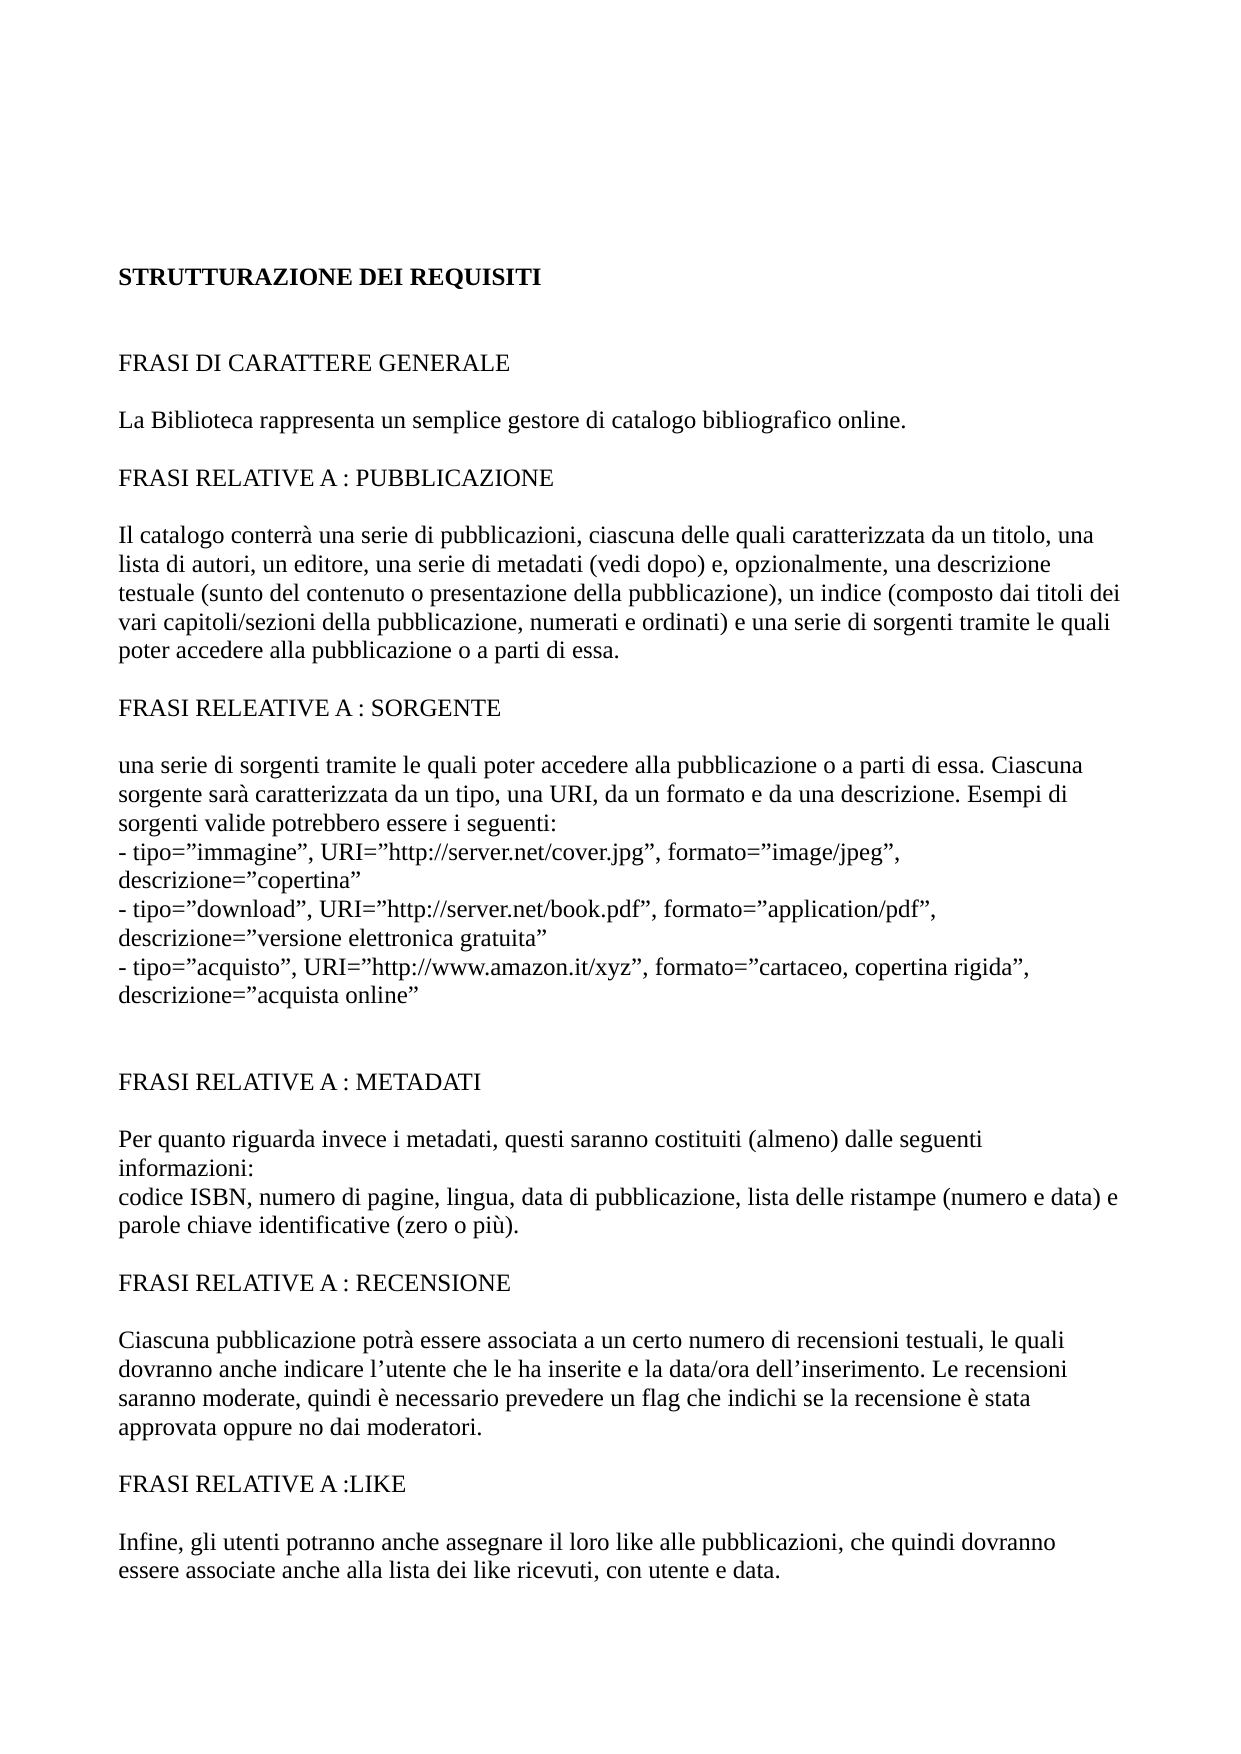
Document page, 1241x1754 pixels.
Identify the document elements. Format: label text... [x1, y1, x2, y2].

text FRASI RELATIVE A : PUBBLICAZIONE [118, 463, 1122, 492]
text codice ISBN, numero di pagine, lingua, data di pubblicazione, lista delle ristampe (numero e data) e parole chiave identificative (zero o più). [118, 1182, 1122, 1239]
text una serie di sorgenti tramite le quali poter accedere alla pubblicazione o a parti di essa. Ciascuna sorgente sarà caratterizzata da un tipo, una URI, da un formato e da una descrizione. Esempi di sorgenti valide potrebbero essere i seguenti: [118, 751, 1122, 837]
text descrizione=”acquista online” [118, 981, 1122, 1009]
text Per quanto riguarda invece i metadati, questi saranno costituiti (almeno) dalle seguenti informazioni: [118, 1124, 1122, 1182]
text descrizione=”versione elettronica gratuita” [118, 923, 1122, 952]
text - tipo=”download”, URI=”http://server.net/book.pdf”, formato=”application/pdf”, [118, 894, 1122, 923]
text descrizione=”copertina” [118, 866, 1122, 894]
text - tipo=”immagine”, URI=”http://server.net/cover.jpg”, formato=”image/jpeg”, [118, 837, 1122, 866]
text STRUTTURAZIONE DEI REQUISITI [118, 262, 1122, 291]
text FRASI DI CARATTERE GENERALE [118, 348, 1122, 377]
text La Biblioteca rappresenta un semplice gestore di catalogo bibliografico online. [118, 406, 1122, 434]
text FRASI RELATIVE A :LIKE [118, 1469, 1122, 1498]
text FRASI RELEATIVE A : SORGENTE [118, 693, 1122, 722]
text Infine, gli utenti potranno anche assegnare il loro like alle pubblicazioni, che quindi dovranno essere associate anche alla lista dei like ricevuti, con utente e data. [118, 1527, 1122, 1584]
text FRASI RELATIVE A : RECENSIONE [118, 1268, 1122, 1297]
text FRASI RELATIVE A : METADATI [118, 1067, 1122, 1096]
text Il catalogo conterrà una serie di pubblicazioni, ciascuna delle quali caratterizzata da un titolo, una lista di autori, un editore, una serie di metadati (vedi dopo) e, opzionalmente, una descrizione testuale (sunto del contenuto o presentazione della pubblicazione), un indice (composto dai titoli dei vari capitoli/sezioni della pubblicazione, numerati e ordinati) e una serie di sorgenti tramite le quali poter accedere alla pubblicazione o a parti di essa. [118, 521, 1122, 664]
text - tipo=”acquisto”, URI=”http://www.amazon.it/xyz”, formato=”cartaceo, copertina rigida”, [118, 952, 1122, 981]
text Ciascuna pubblicazione potrà essere associata a un certo numero di recensioni testuali, le quali dovranno anche indicare l’utente che le ha inserite e la data/ora dell’inserimento. Le recensioni saranno moderate, quindi è necessario prevedere un flag che indichi se la recensione è stata approvata oppure no dai moderatori. [118, 1326, 1122, 1441]
